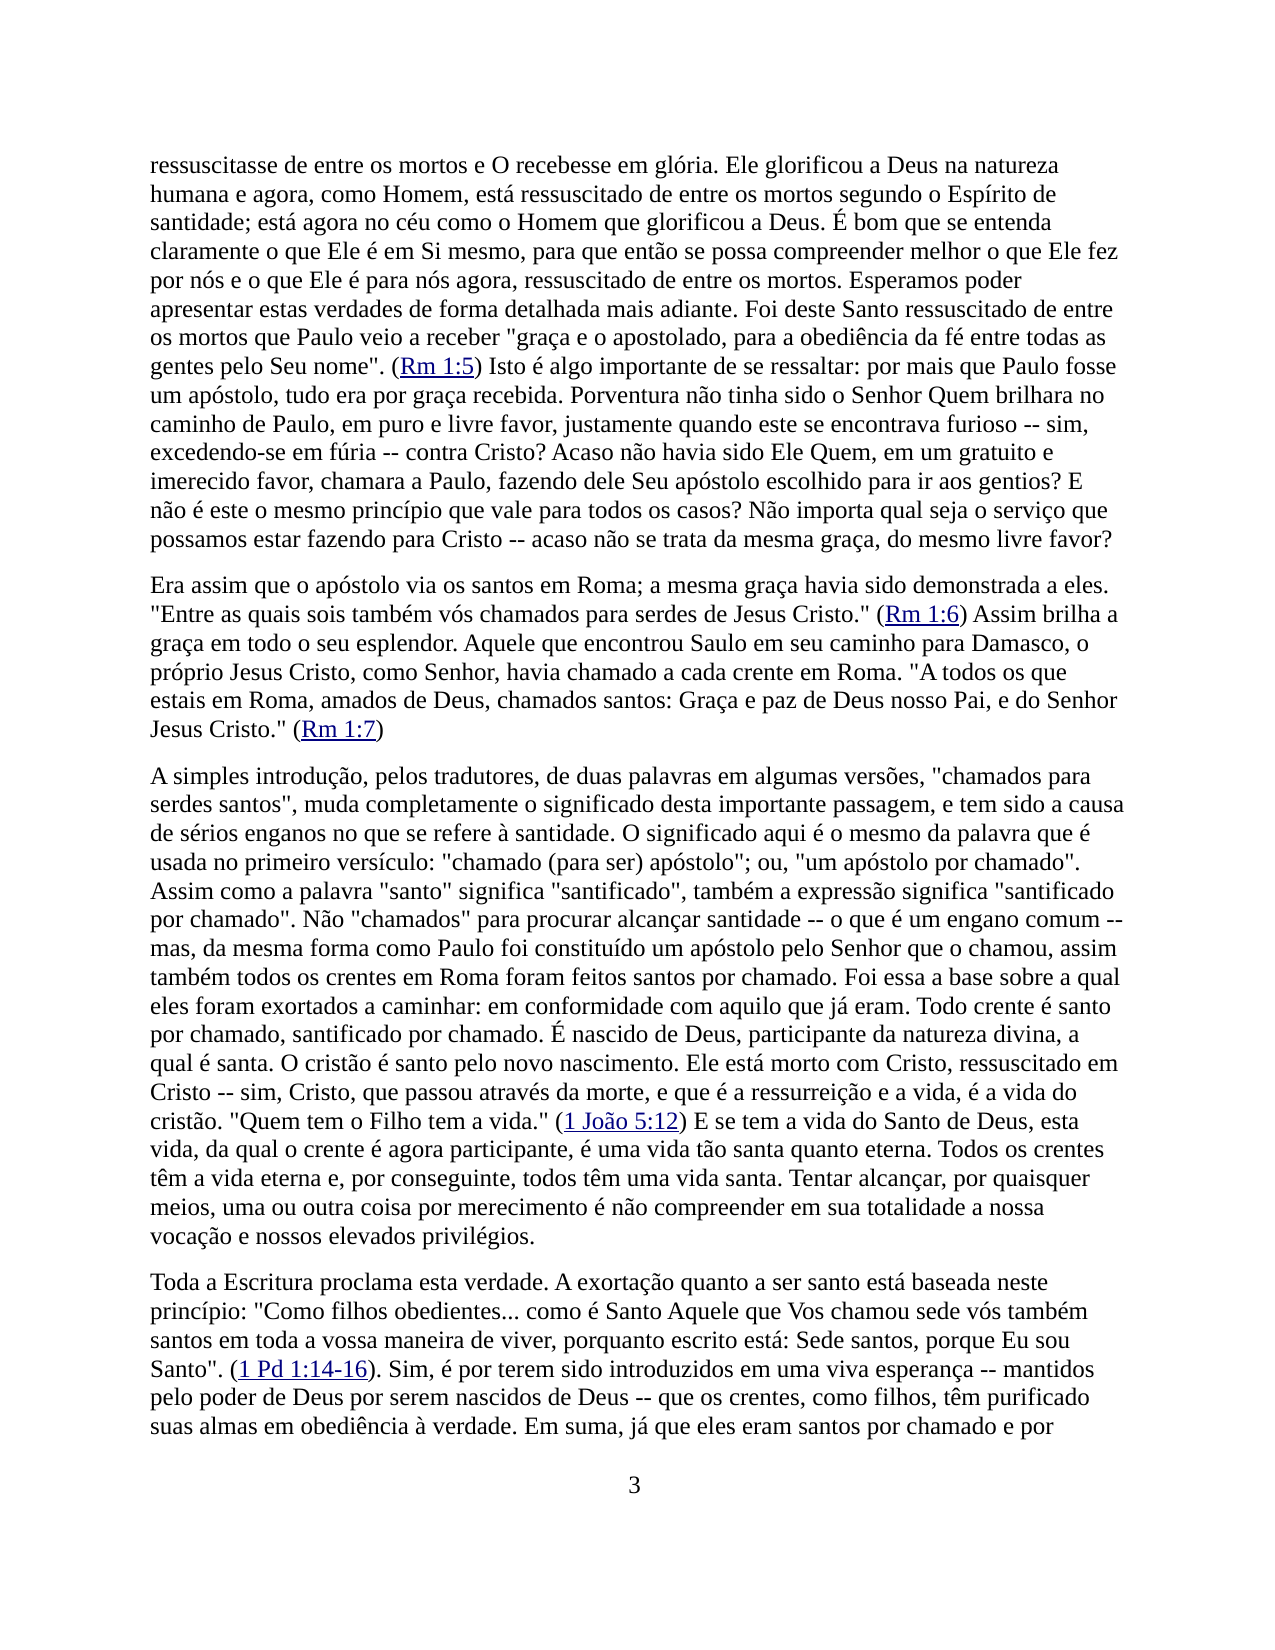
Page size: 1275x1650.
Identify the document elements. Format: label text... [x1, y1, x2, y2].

text Toda a Escritura proclama esta verdade. A exortação quanto a ser santo está baseada neste princípio: "Como filhos obedientes... como é Santo Aquele que Vos chamou sede vós também santos em toda a vossa maneira de viver, porquanto escrito está: Sede santos, porque Eu sou Santo". (1 Pd 1:14-16). Sim, é por terem sido introduzidos em uma viva esperança -- mantidos pelo poder de Deus por serem nascidos de Deus -- que os crentes, como filhos, têm purificado suas almas em obediência à verdade. Em suma, já que eles eram santos por chamado e por [150, 1267, 1125, 1440]
text ressuscitasse de entre os mortos e O recebesse em glória. Ele glorificou a Deus na natureza humana e agora, como Homem, está ressuscitado de entre os mortos segundo o Espírito de santidade; está agora no céu como o Homem que glorificou a Deus. É bom que se entenda claramente o que Ele é em Si mesmo, para que então se possa compreender melhor o que Ele fez por nós e o que Ele é para nós agora, ressuscitado de entre os mortos. Esperamos poder apresentar estas verdades de forma detalhada mais adiante. Foi deste Santo ressuscitado de entre os mortos que Paulo veio a receber "graça e o apostolado, para a obediência da fé entre todas as gentes pelo Seu nome". (Rm 1:5) Isto é algo importante de se ressaltar: por mais que Paulo fosse um apóstolo, tudo era por graça recebida. Porventura não tinha sido o Senhor Quem brilhara no caminho de Paulo, em puro e livre favor, justamente quando este se encontrava furioso -- sim, excedendo-se em fúria -- contra Cristo? Acaso não havia sido Ele Quem, em um gratuito e imerecido favor, chamara a Paulo, fazendo dele Seu apóstolo escolhido para ir aos gentios? E não é este o mesmo princípio que vale para todos os casos? Não importa qual seja o serviço que possamos estar fazendo para Cristo -- acaso não se trata da mesma graça, do mesmo livre favor? [150, 150, 1125, 552]
text A simples introdução, pelos tradutores, de duas palavras em algumas versões, "chamados para serdes santos", muda completamente o significado desta importante passagem, e tem sido a causa de sérios enganos no que se refere à santidade. O significado aqui é o mesmo da palavra que é usada no primeiro versículo: "chamado (para ser) apóstolo"; ou, "um apóstolo por chamado". Assim como a palavra "santo" significa "santificado", também a expressão significa "santificado por chamado". Não "chamados" para procurar alcançar santidade -- o que é um engano comum -- mas, da mesma forma como Paulo foi constituído um apóstolo pelo Senhor que o chamou, assim também todos os crentes em Roma foram feitos santos por chamado. Foi essa a base sobre a qual eles foram exortados a caminhar: em conformidade com aquilo que já eram. Todo crente é santo por chamado, santificado por chamado. É nascido de Deus, participante da natureza divina, a qual é santa. O cristão é santo pelo novo nascimento. Ele está morto com Cristo, ressuscitado em Cristo -- sim, Cristo, que passou através da morte, e que é a ressurreição e a vida, é a vida do cristão. "Quem tem o Filho tem a vida." (1 João 5:12) E se tem a vida do Santo de Deus, esta vida, da qual o crente é agora participante, é uma vida tão santa quanto eterna. Todos os crentes têm a vida eterna e, por conseguinte, todos têm uma vida santa. Tentar alcançar, por quaisquer meios, uma ou outra coisa por merecimento é não compreender em sua totalidade a nossa vocação e nossos elevados privilégios. [150, 761, 1125, 1249]
text Era assim que o apóstolo via os santos em Roma; a mesma graça havia sido demonstrada a eles. "Entre as quais sois também vós chamados para serdes de Jesus Cristo." (Rm 1:6) Assim brilha a graça em todo o seu esplendor. Aquele que encontrou Saulo em seu caminho para Damasco, o próprio Jesus Cristo, como Senhor, havia chamado a cada crente em Roma. "A todos os que estais em Roma, amados de Deus, chamados santos: Graça e paz de Deus nosso Pai, e do Senhor Jesus Cristo." (Rm 1:7) [150, 570, 1125, 743]
